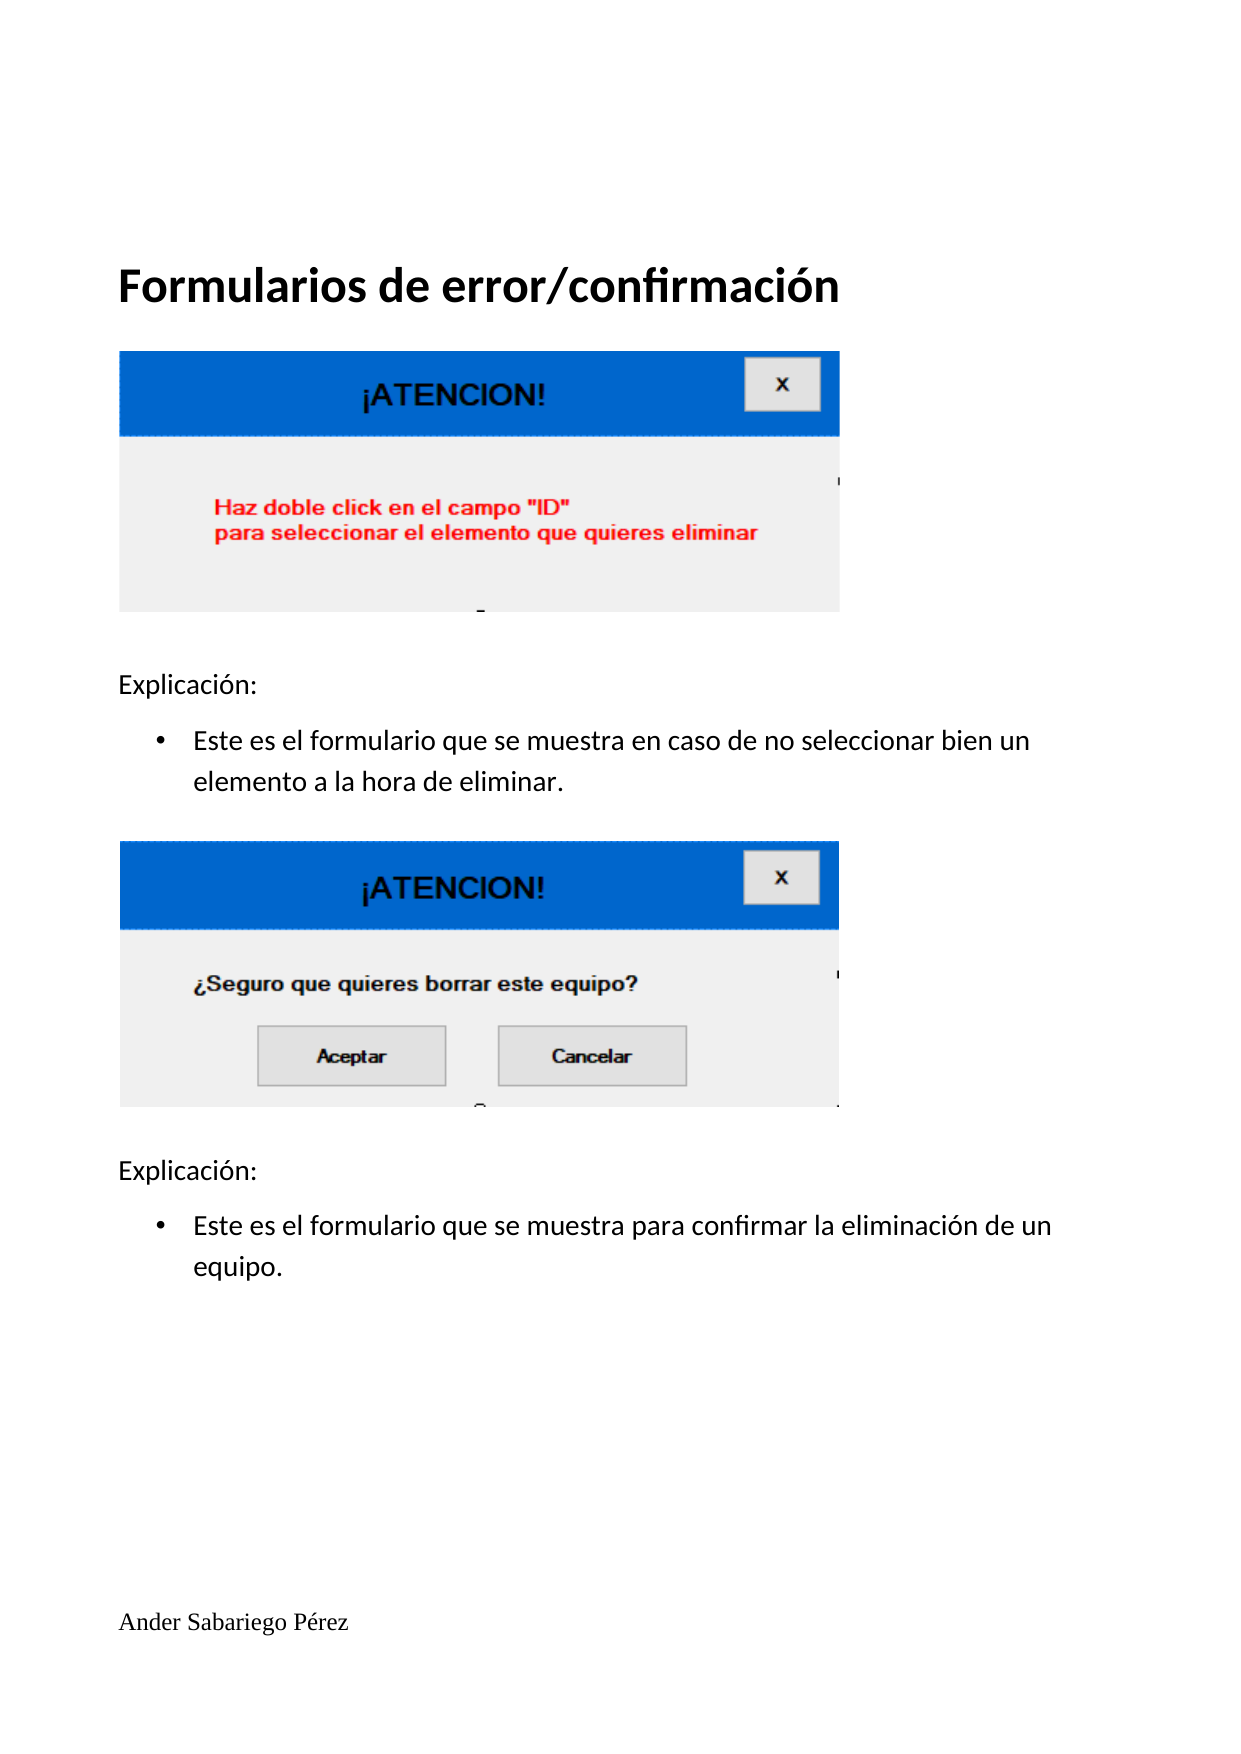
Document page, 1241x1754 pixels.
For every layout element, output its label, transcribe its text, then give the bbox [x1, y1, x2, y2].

text Explicación: [118, 1152, 1122, 1187]
list Este es el formulario que se muestra en caso de no seleccionar bien un elemento a la hora de eliminar. [156, 722, 1122, 798]
list Este es el formulario que se muestra para confirmar la eliminación de un equipo. [156, 1207, 1122, 1284]
picture [119, 351, 840, 612]
subtitle Formularios de error/confirmación [118, 254, 1122, 315]
picture [120, 841, 839, 1107]
text Explicación: [118, 666, 1122, 702]
